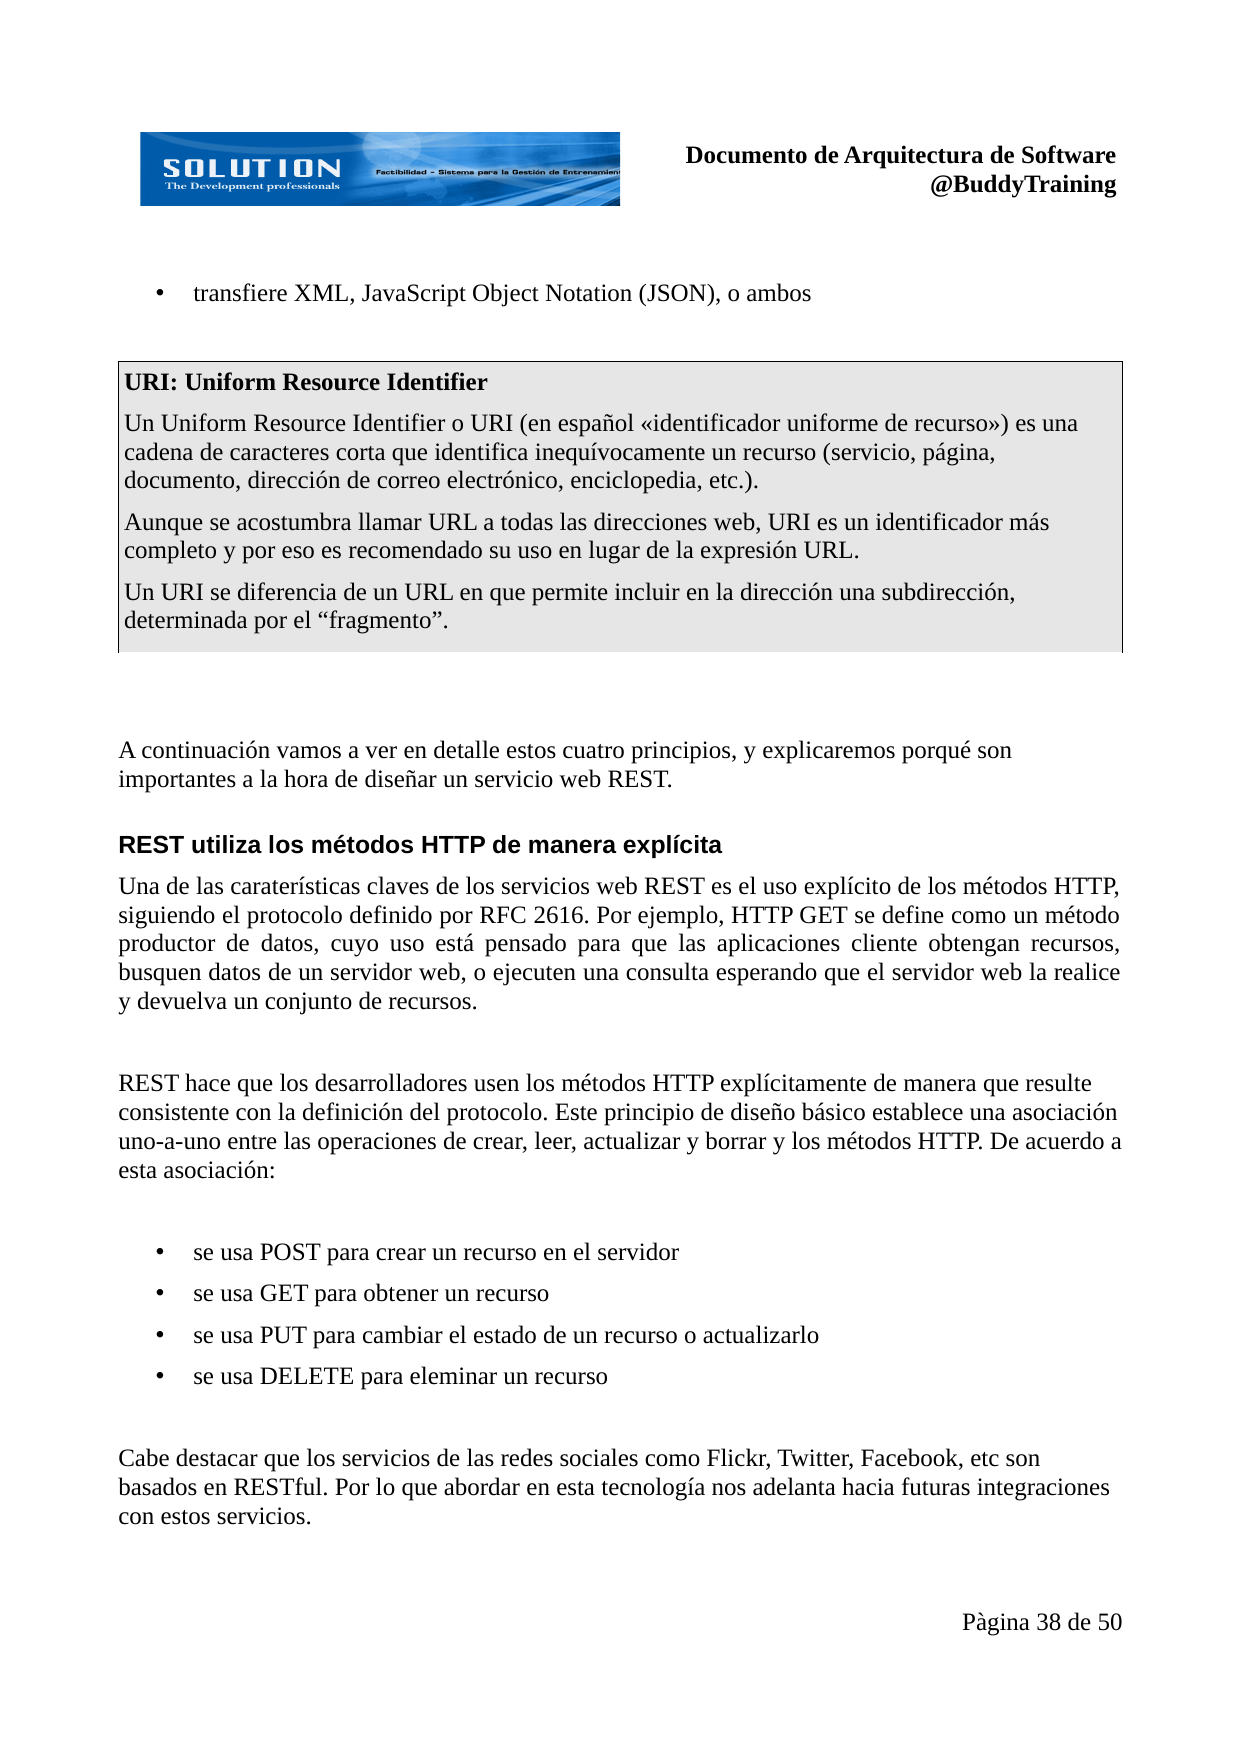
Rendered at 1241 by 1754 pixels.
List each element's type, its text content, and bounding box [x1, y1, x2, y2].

list se usa GET para obtener un recurso [156, 1278, 1122, 1307]
list transfiere XML, JavaScript Object Notation (JSON), o ambos [156, 278, 1122, 307]
text A continuación vamos a ver en detalle estos cuatro principios, y explicaremos porqué son importantes a la hora de diseñar un servicio web REST. [118, 735, 1122, 792]
list se usa PUT para cambiar el estado de un recurso o actualizarlo [156, 1320, 1122, 1348]
picture [140, 132, 621, 206]
text Cabe destacar que los servicios de las redes sociales como Flickr, Twitter, Facebook, etc son basados en RESTful. Por lo que abordar en esta tecnología nos adelanta hacia futuras integraciones con estos servicios. [118, 1443, 1122, 1530]
subtitle REST utiliza los métodos HTTP de manera explícita [118, 830, 1122, 858]
list se usa POST para crear un recurso en el servidor [156, 1237, 1122, 1266]
list se usa DELETE para eleminar un recurso [156, 1361, 1122, 1390]
text REST hace que los desarrolladores usen los métodos HTTP explícitamente de manera que resulte consistente con la definición del protocolo. Este principio de diseño básico establece una asociación uno-a-uno entre las operaciones de crear, leer, actualizar y borrar y los métodos HTTP. De acuerdo a esta asociación: [118, 1068, 1122, 1183]
table_header URI: Uniform Resource Identifier Un Uniform Resource Identifier o URI (en español «identificador uniforme de recurso») es una cadena de caracteres corta que identifica inequívocamente un recurso (servicio, página, documento, dirección de correo electrónico, enciclopedia, etc.). Aunque se acostumbra llamar URL a todas las direcciones web, URI es un identificador más completo y por eso es recomendado su uso en lugar de la expresión URL. Un URI se diferencia de un URL en que permite incluir en la dirección una subdirección, determinada por el “fragmento”. [119, 362, 1122, 652]
text Una de las caraterísticas claves de los servicios web REST es el uso explícito de los métodos HTTP, siguiendo el protocolo definido por RFC 2616. Por ejemplo, HTTP GET se define como un método productor de datos, cuyo uso está pensado para que las aplicaciones cliente obtengan recursos, busquen datos de un servidor web, o ejecuten una consulta esperando que el servidor web la realice y devuelva un conjunto de recursos. [118, 871, 1122, 1015]
